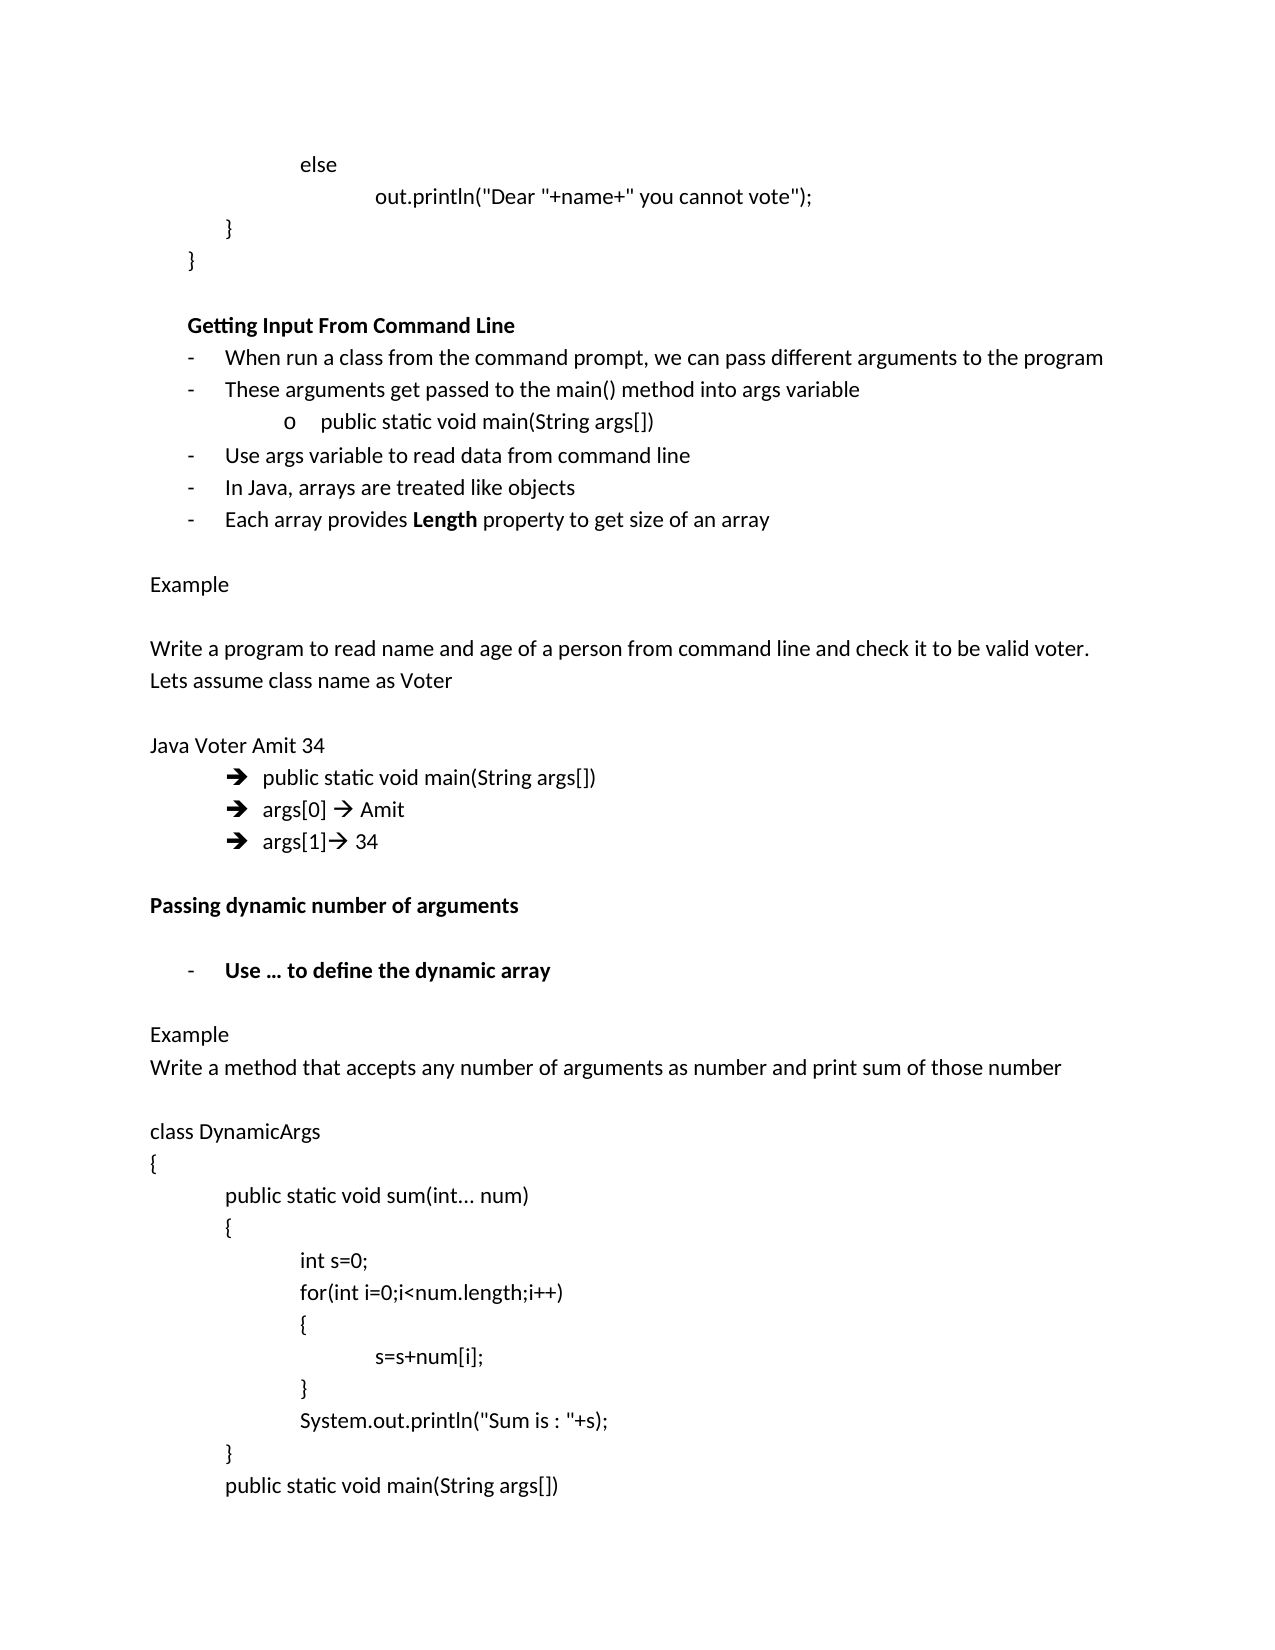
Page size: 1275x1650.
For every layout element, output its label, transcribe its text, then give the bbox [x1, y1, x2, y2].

text else [187, 150, 1125, 178]
text s=s+num[i]; [150, 1342, 1125, 1370]
text } [187, 214, 1125, 242]
text Write a program to read name and age of a person from command line and check it to be valid voter. Lets assume class name as Voter [150, 634, 1125, 694]
text for(int i=0;i<num.length;i++) [150, 1278, 1125, 1306]
text { [150, 1213, 1125, 1242]
list Use … to define the dynamic array [187, 956, 1125, 984]
text { [150, 1310, 1125, 1338]
text class DynamicArgs [150, 1117, 1125, 1145]
list Each array provides Length property to get size of an array [187, 505, 1125, 533]
list args[1] 34 [225, 827, 1125, 855]
text Example [150, 570, 1125, 598]
text Passing dynamic number of arguments [150, 892, 1125, 920]
text Example [150, 1020, 1125, 1048]
text Java Voter Amit 34 [150, 731, 1125, 759]
text int s=0; [150, 1246, 1125, 1274]
list Use args variable to read data from command line [187, 441, 1125, 469]
text Getting Input From Command Line [187, 311, 1125, 339]
list These arguments get passed to the main() method into args variable [187, 375, 1125, 403]
text public static void sum(int... num) [150, 1181, 1125, 1209]
text { [150, 1149, 1125, 1177]
list When run a class from the command prompt, we can pass different arguments to the program [187, 343, 1125, 371]
list args[0]  Amit [225, 795, 1125, 823]
text } [150, 1374, 1125, 1402]
text System.out.println("Sum is : "+s); [150, 1407, 1125, 1435]
list public static void main(String args[]) [283, 407, 1125, 437]
text out.println("Dear "+name+" you cannot vote"); [187, 182, 1125, 210]
text } [150, 1439, 1125, 1467]
list public static void main(String args[]) [225, 763, 1125, 791]
list In Java, arrays are treated like objects [187, 473, 1125, 501]
text Write a method that accepts any number of arguments as number and print sum of those number [150, 1053, 1125, 1081]
text public static void main(String args[]) [150, 1471, 1125, 1499]
text } [187, 247, 1125, 274]
